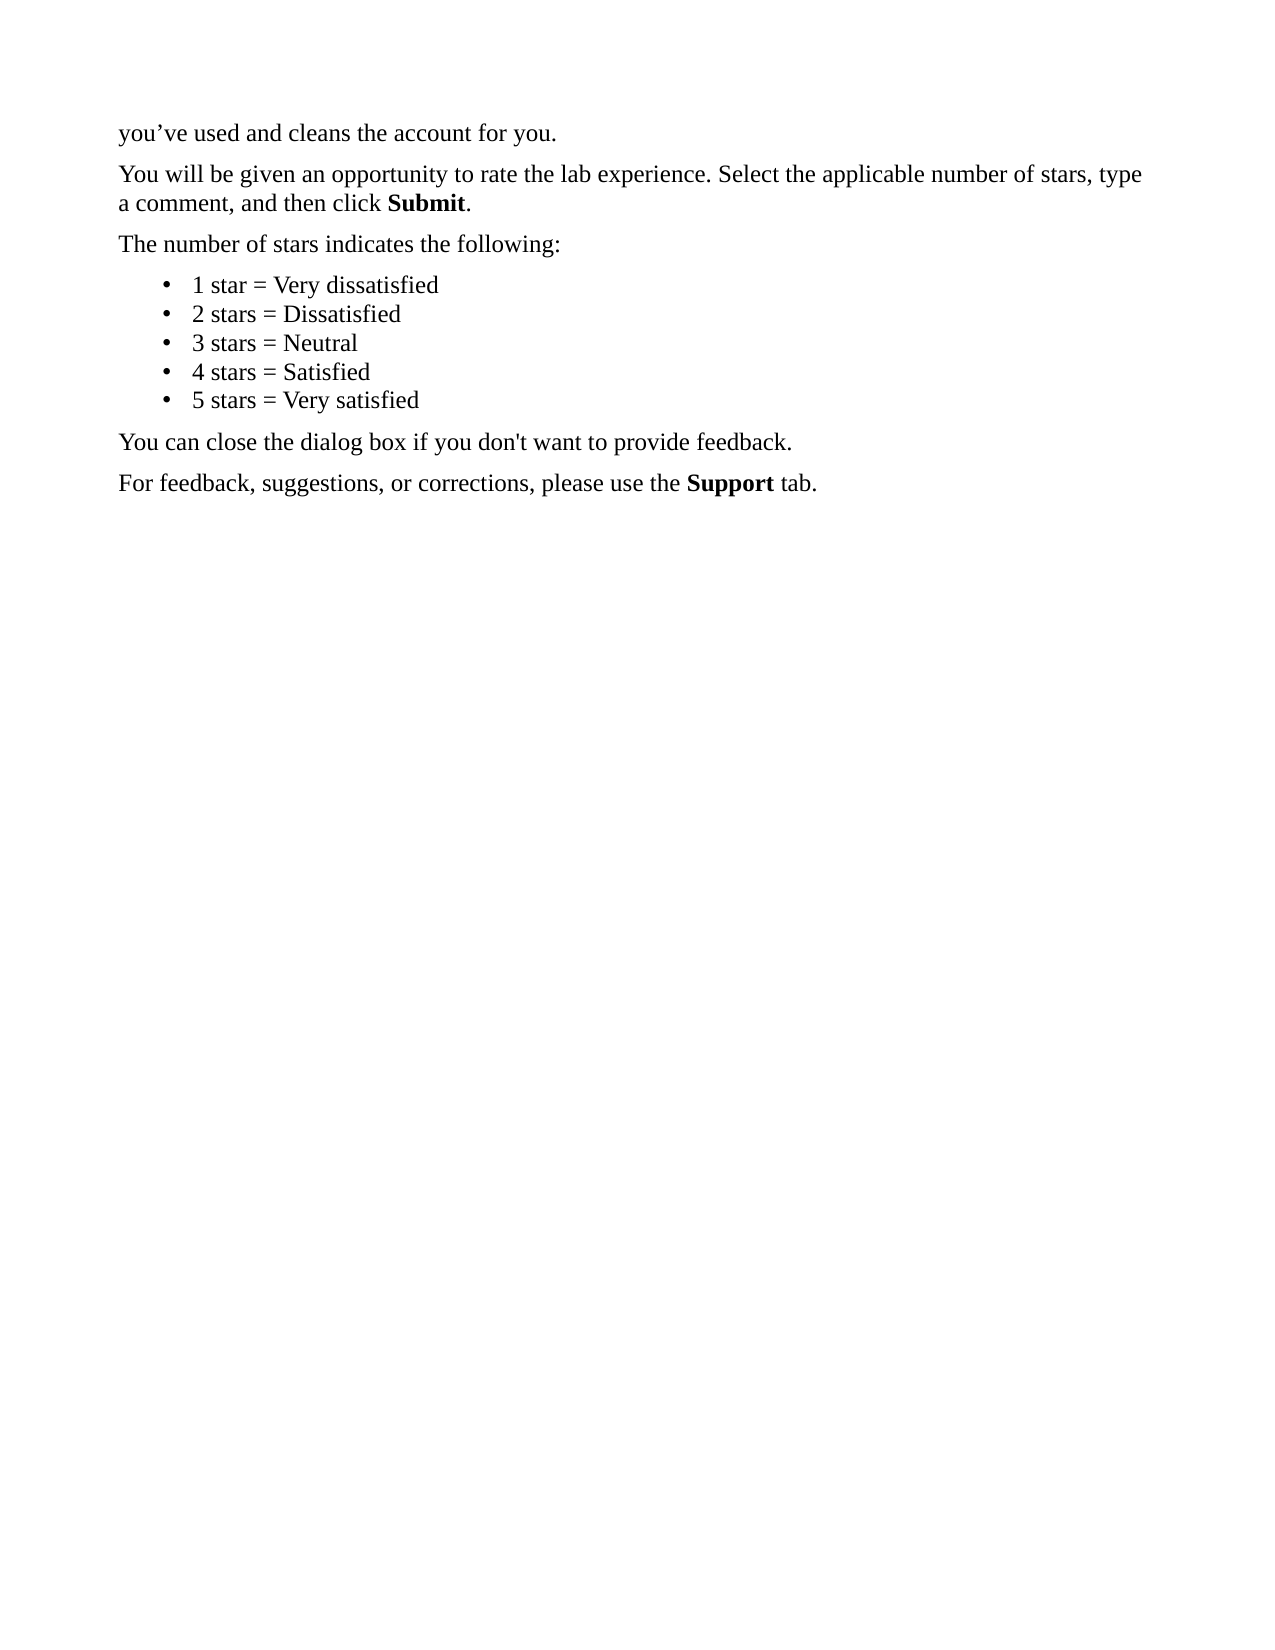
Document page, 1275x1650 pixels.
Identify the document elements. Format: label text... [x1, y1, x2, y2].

list 2 stars = Dissatisfied [162, 299, 1157, 328]
list 4 stars = Satisfied [162, 357, 1157, 386]
text For feedback, suggestions, or corrections, please use the Support tab. [118, 468, 1157, 497]
list 3 stars = Neutral [162, 328, 1157, 357]
list 5 stars = Very satisfied [162, 386, 1157, 414]
text You will be given an opportunity to rate the lab experience. Select the applicable number of stars, type a comment, and then click Submit. [118, 159, 1157, 217]
text The number of stars indicates the following: [118, 229, 1157, 258]
text you’ve used and cleans the account for you. [118, 118, 1157, 147]
list 1 star = Very dissatisfied [162, 271, 1157, 299]
text You can close the dialog box if you don't want to provide feedback. [118, 427, 1157, 456]
